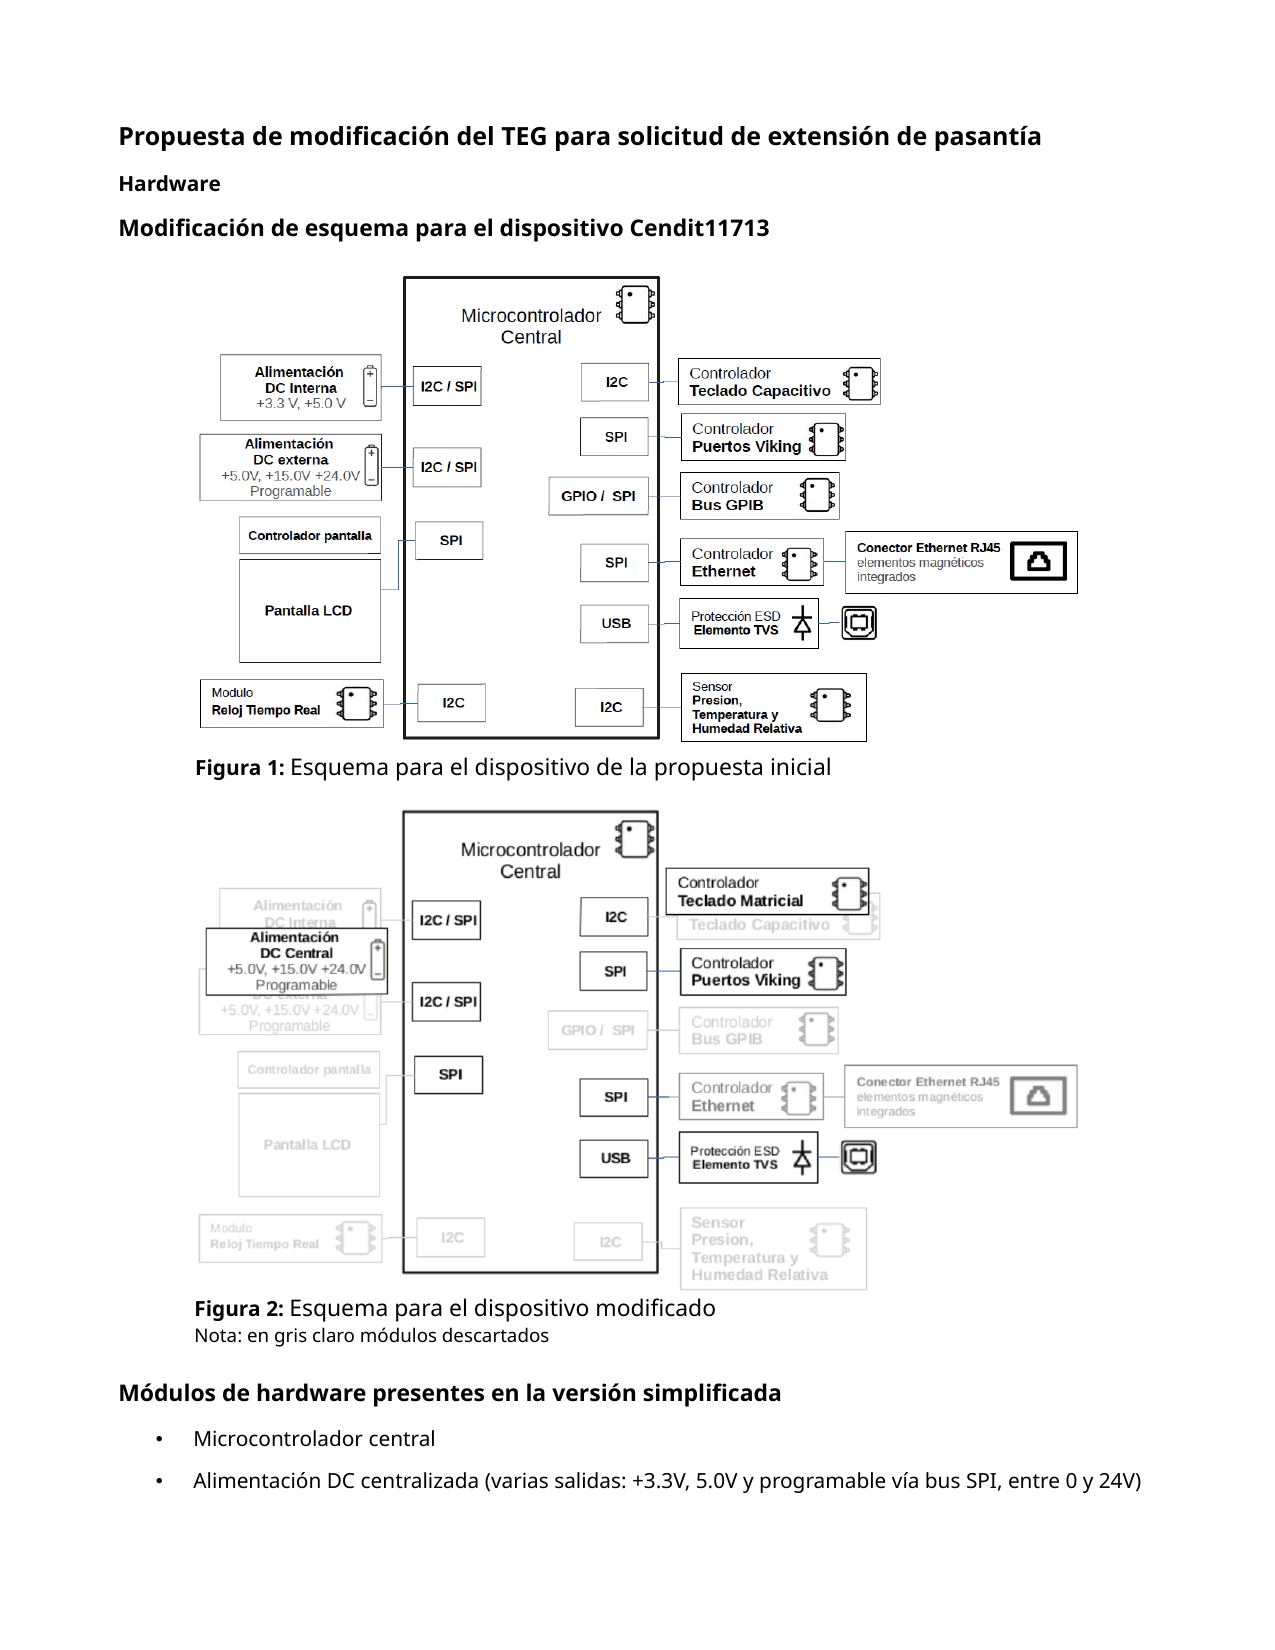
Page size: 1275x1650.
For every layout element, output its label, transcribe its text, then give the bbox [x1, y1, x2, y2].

list Microcontrolador central [156, 1424, 1157, 1452]
text Módulos de hardware presentes en la versión simplificada [118, 1377, 1157, 1408]
text Propuesta de modificación del TEG para solicitud de extensión de pasantía [118, 118, 1157, 152]
list Alimentación DC centralizada (varias salidas: +3.3V, 5.0V y programable vía bus SPI, entre 0 y 24V) [156, 1467, 1157, 1495]
text Hardware [118, 169, 1157, 198]
text Nota: en gris claro módulos descartados [194, 1323, 1081, 1348]
picture [194, 807, 1081, 1292]
text Modificación de esquema para el dispositivo Cendit11713 [118, 212, 1157, 243]
text FFFF Figura 1: Esquema para el dispositivo de la propuesta inicial [195, 746, 1080, 782]
picture [194, 271, 1080, 746]
text FFigura 2: Esquema para el dispositivo modificado [194, 1292, 1081, 1323]
